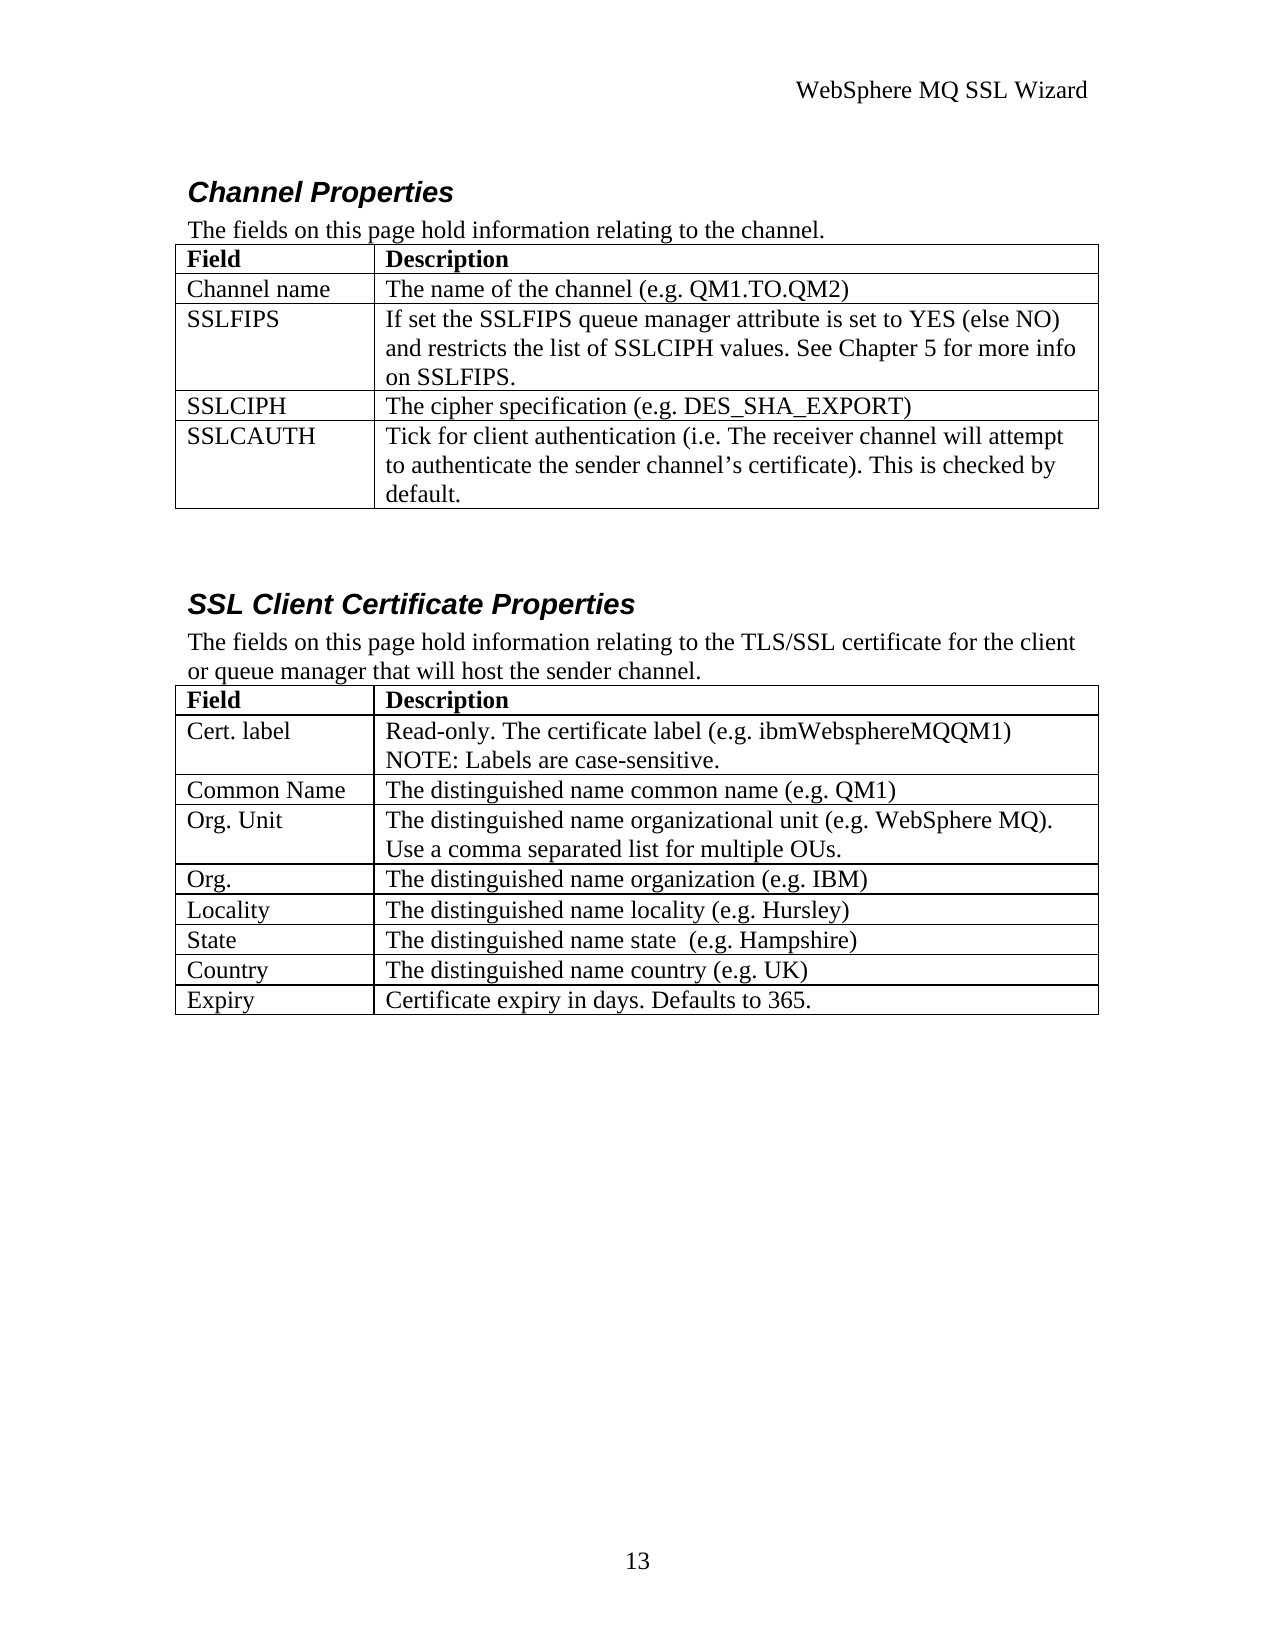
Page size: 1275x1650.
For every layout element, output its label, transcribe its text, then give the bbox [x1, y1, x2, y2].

table_cell Expiry [176, 986, 373, 1014]
table_cell State [176, 925, 373, 954]
table_cell Org. Unit [176, 805, 373, 863]
table_cell Locality [176, 895, 373, 923]
text The fields on this page hold information relating to the TLS/SSL certificate for the client or queue manager that will host the sender channel. [187, 627, 1088, 684]
table_cell SSLCIPH [176, 391, 374, 420]
table_cell Tick for client authentication (i.e. The receiver channel will attempt to authenticate the sender channel’s certificate). This is checked by default. [375, 421, 1098, 507]
table_cell Country [176, 955, 373, 984]
table_cell The distinguished name country (e.g. UK) [375, 955, 1098, 984]
table_cell The distinguished name state (e.g. Hampshire) [375, 925, 1098, 954]
table_cell Cert. label [176, 716, 373, 773]
table_cell Org. [176, 865, 373, 893]
table_cell Channel name [176, 274, 374, 303]
text The fields on this page hold information relating to the channel. [187, 215, 1088, 243]
table_header Description [375, 686, 1098, 714]
table_header Field [176, 245, 374, 273]
table_cell The name of the channel (e.g. QM1.TO.QM2) [375, 274, 1098, 303]
table_cell The cipher specification (e.g. DES_SHA_EXPORT) [375, 391, 1098, 420]
table_cell The distinguished name organizational unit (e.g. WebSphere MQ). Use a comma separated list for multiple OUs. [375, 805, 1098, 863]
table_cell The distinguished name locality (e.g. Hursley) [375, 895, 1098, 923]
subtitle Channel Properties [187, 175, 1088, 208]
table_cell Certificate expiry in days. Defaults to 365. [375, 986, 1098, 1014]
table_header Field [176, 686, 373, 714]
subtitle SSL Client Certificate Properties [187, 587, 1088, 621]
table_cell If set the SSLFIPS queue manager attribute is set to YES (else NO) and restricts the list of SSLCIPH values. See Chapter 5 for more info on SSLFIPS. [375, 304, 1098, 390]
table_cell Common Name [176, 775, 373, 804]
table_cell SSLFIPS [176, 304, 374, 390]
table_cell The distinguished name organization (e.g. IBM) [375, 865, 1098, 893]
table_cell The distinguished name common name (e.g. QM1) [375, 775, 1098, 804]
table_cell SSLCAUTH [176, 421, 374, 507]
table_header Description [375, 245, 1098, 273]
table_cell Read-only. The certificate label (e.g. ibmWebsphereMQQM1) NOTE: Labels are case-sensitive. [375, 716, 1098, 773]
